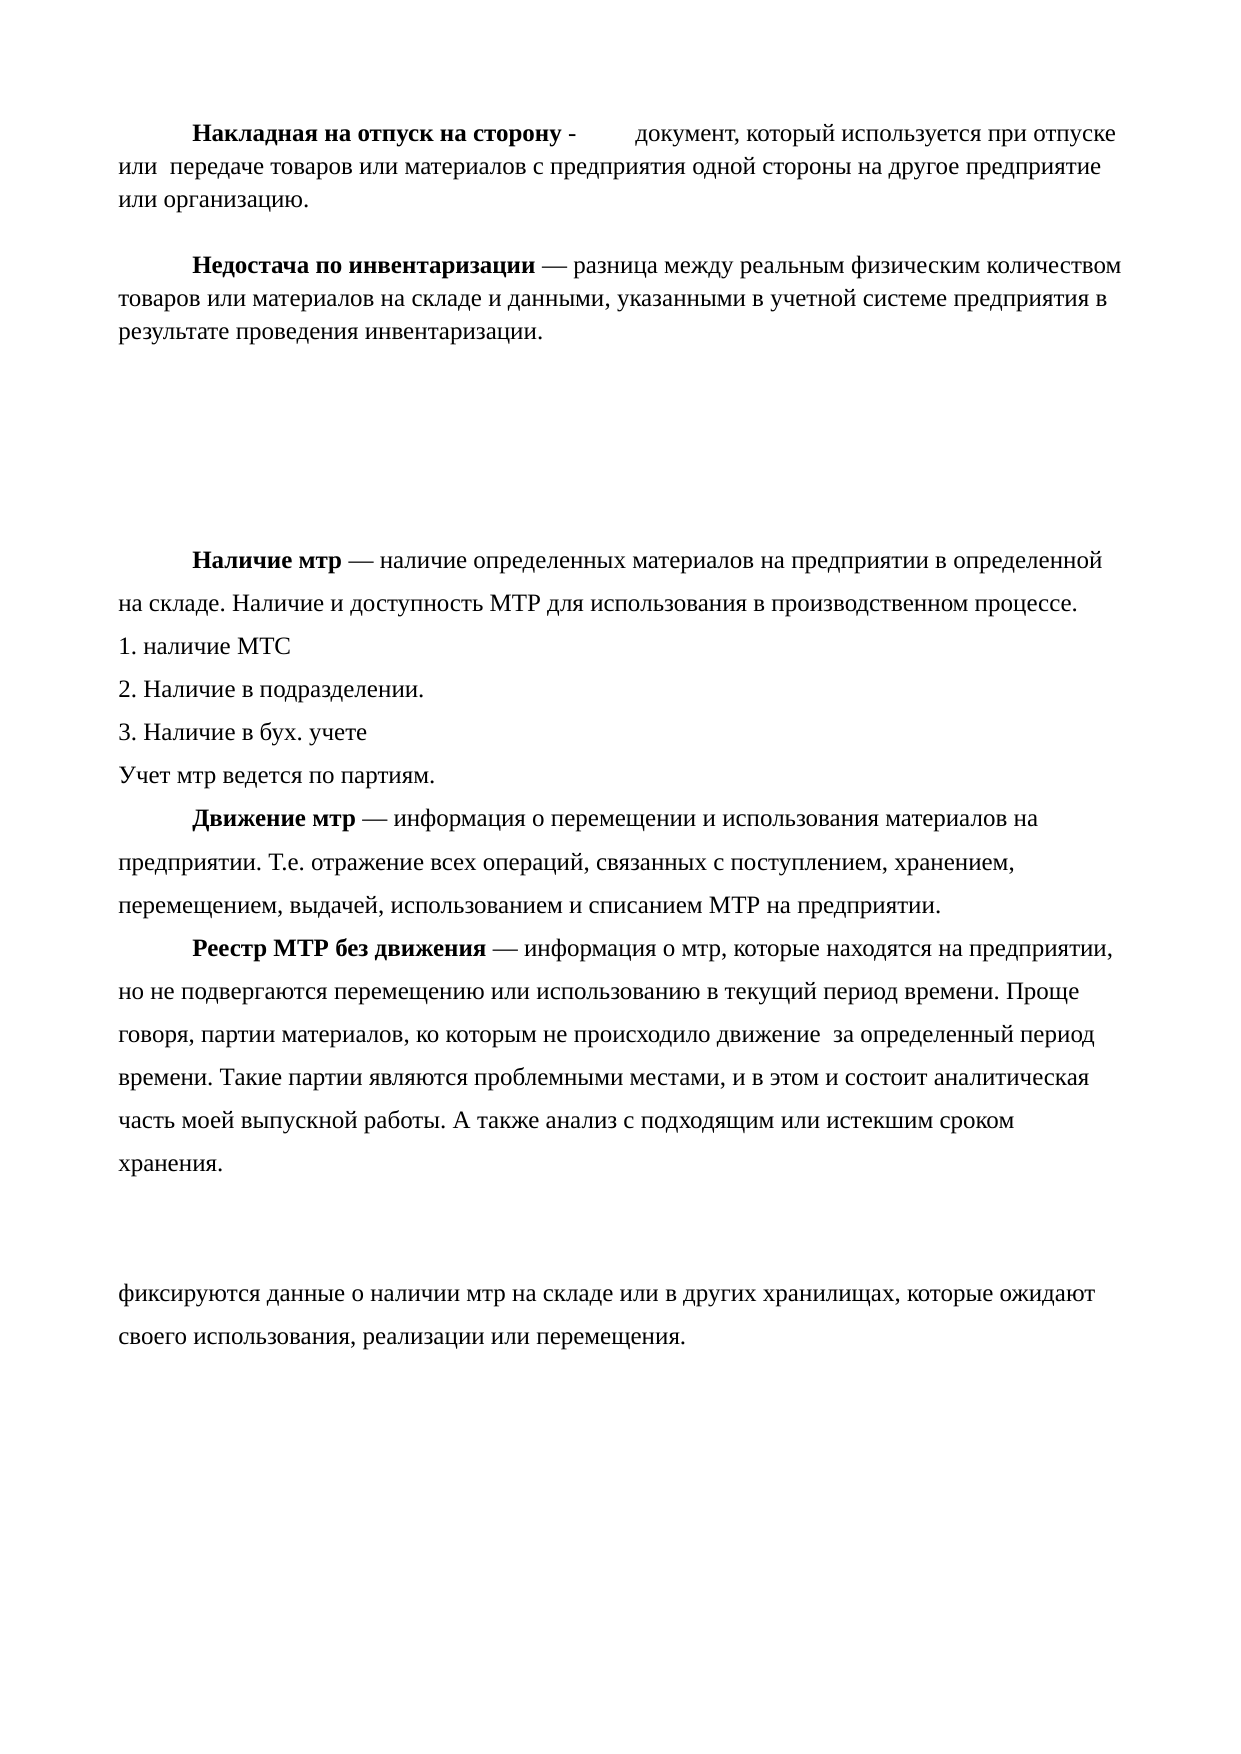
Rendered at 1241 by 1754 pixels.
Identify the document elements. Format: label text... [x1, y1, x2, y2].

text Движение мтр — информация о перемещении и использования материалов на предприятии. Т.е. отражение всех операций, связанных с поступлением, хранением, перемещением, выдачей, использованием и списанием МТР на предприятии. [118, 803, 1122, 918]
text Учет мтр ведется по партиям. [118, 760, 1122, 789]
text Недостача по инвентаризации — разница между реальным физическим количеством товаров или материалов на складе и данными, указанными в учетной системе предприятия в результате проведения инвентаризации. [118, 250, 1122, 345]
text Реестр МТР без движения — информация о мтр, которые находятся на предприятии, но не подвергаются перемещению или использованию в текущий период времени. Проще говоря, партии материалов, ко которым не происходило движение за определенный период времени. Такие партии являются проблемными местами, и в этом и состоит аналитическая часть моей выпускной работы. А также анализ с подходящим или истекшим сроком хранения. [118, 933, 1122, 1177]
text фиксируются данные о наличии мтр на складе или в других хранилищах, которые ожидают своего использования, реализации или перемещения. [118, 1278, 1122, 1350]
text 3. Наличие в бух. учете [118, 717, 1122, 746]
text 2. Наличие в подразделении. [118, 674, 1122, 703]
text Накладная на отпуск на сторону - документ, который используется при отпуске или передаче товаров или материалов с предприятия одной стороны на другое предприятие или организацию. [118, 118, 1122, 213]
text Наличие мтр — наличие определенных материалов на предприятии в определенной на складе. Наличие и доступность МТР для использования в производственном процессе. [118, 545, 1122, 617]
text 1. наличие МТС [118, 631, 1122, 660]
